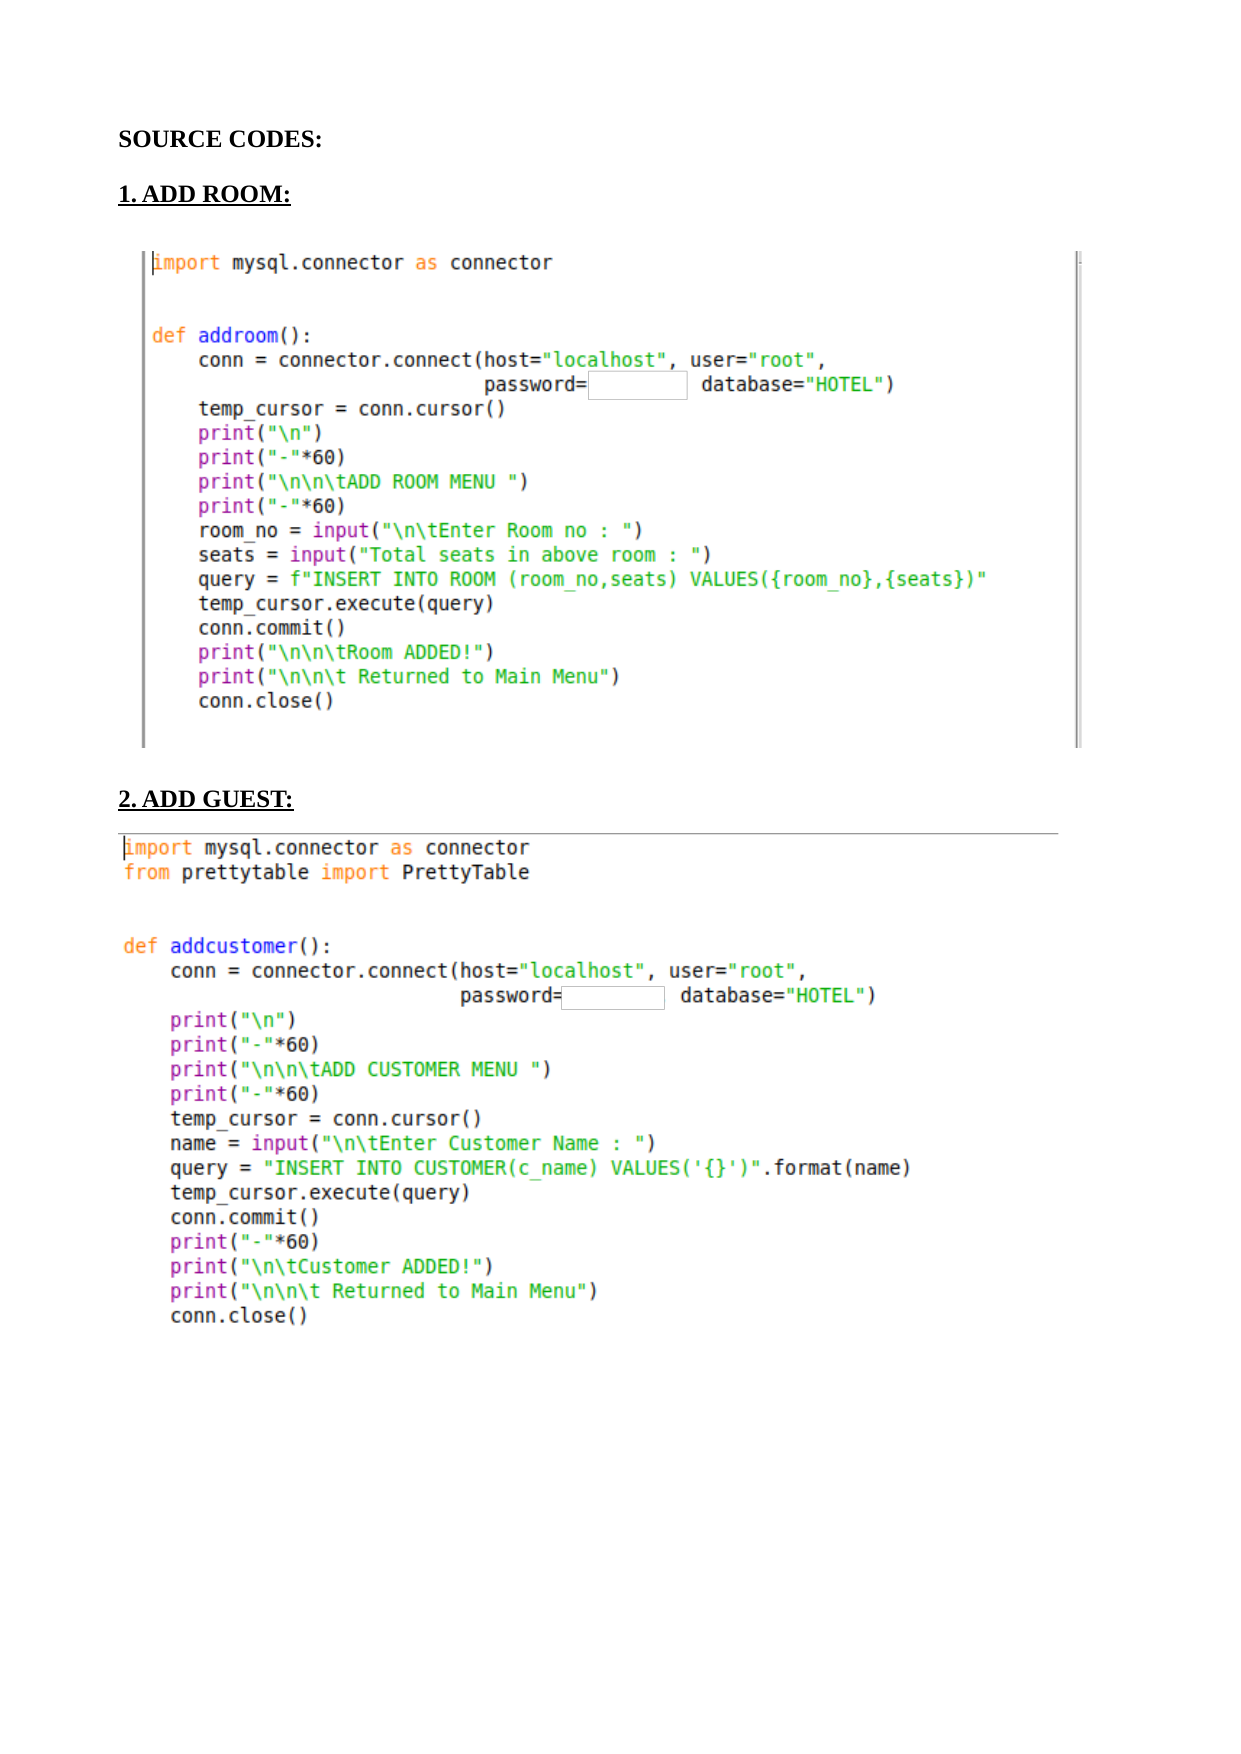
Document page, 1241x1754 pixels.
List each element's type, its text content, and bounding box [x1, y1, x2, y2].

picture [141, 251, 1082, 748]
text SOURCE CODES: [118, 124, 1122, 153]
text 1. ADD ROOM: [118, 179, 1122, 208]
text 2. ADD GUEST: [118, 784, 1122, 813]
picture [118, 833, 1059, 1404]
